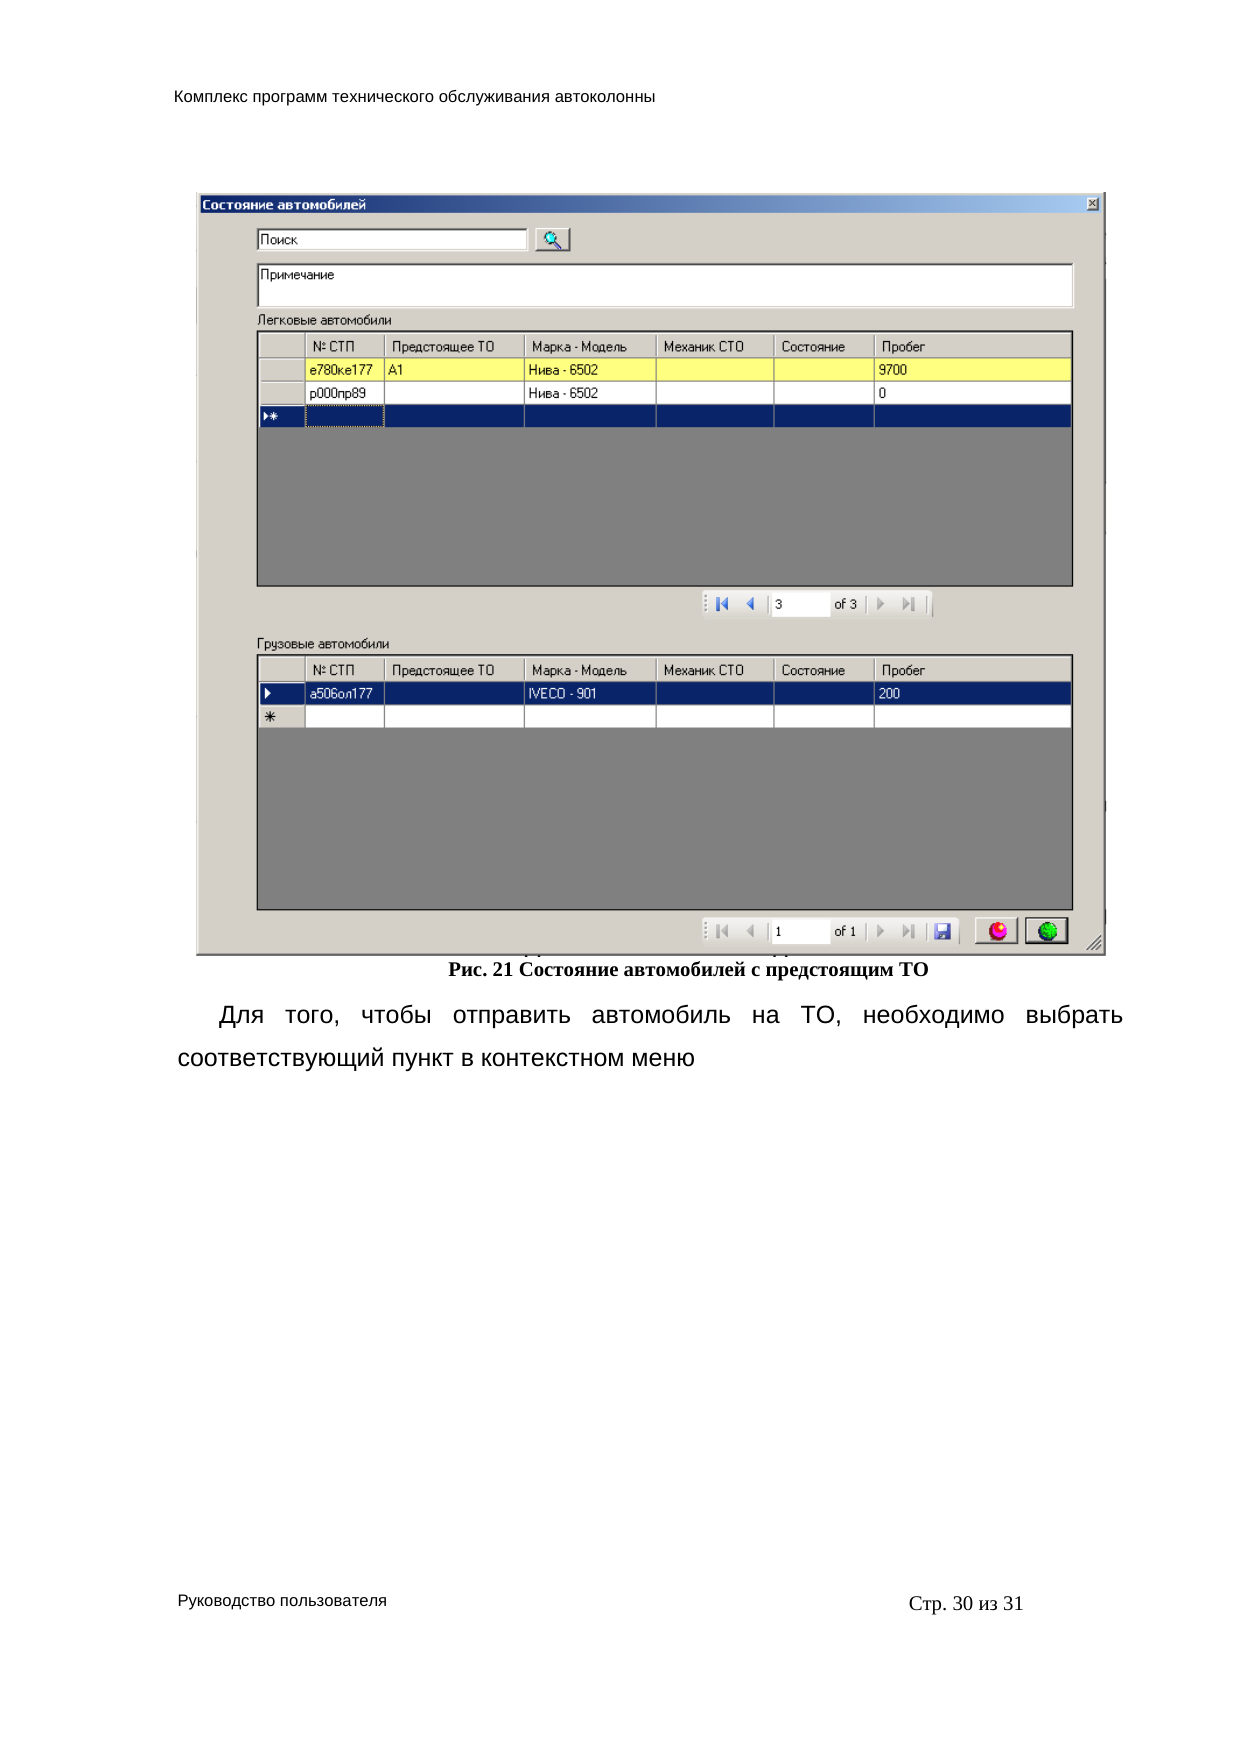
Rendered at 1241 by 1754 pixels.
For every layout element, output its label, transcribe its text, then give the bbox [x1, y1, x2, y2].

picture [196, 192, 1107, 957]
list Рис. 21 Состояние автомобилей с предстоящим ТО [215, 192, 1125, 981]
list Для того, чтобы отправить автомобиль на ТО, необходимо выбрать соответствующий пункт в контекстном меню [140, 1000, 1125, 1072]
